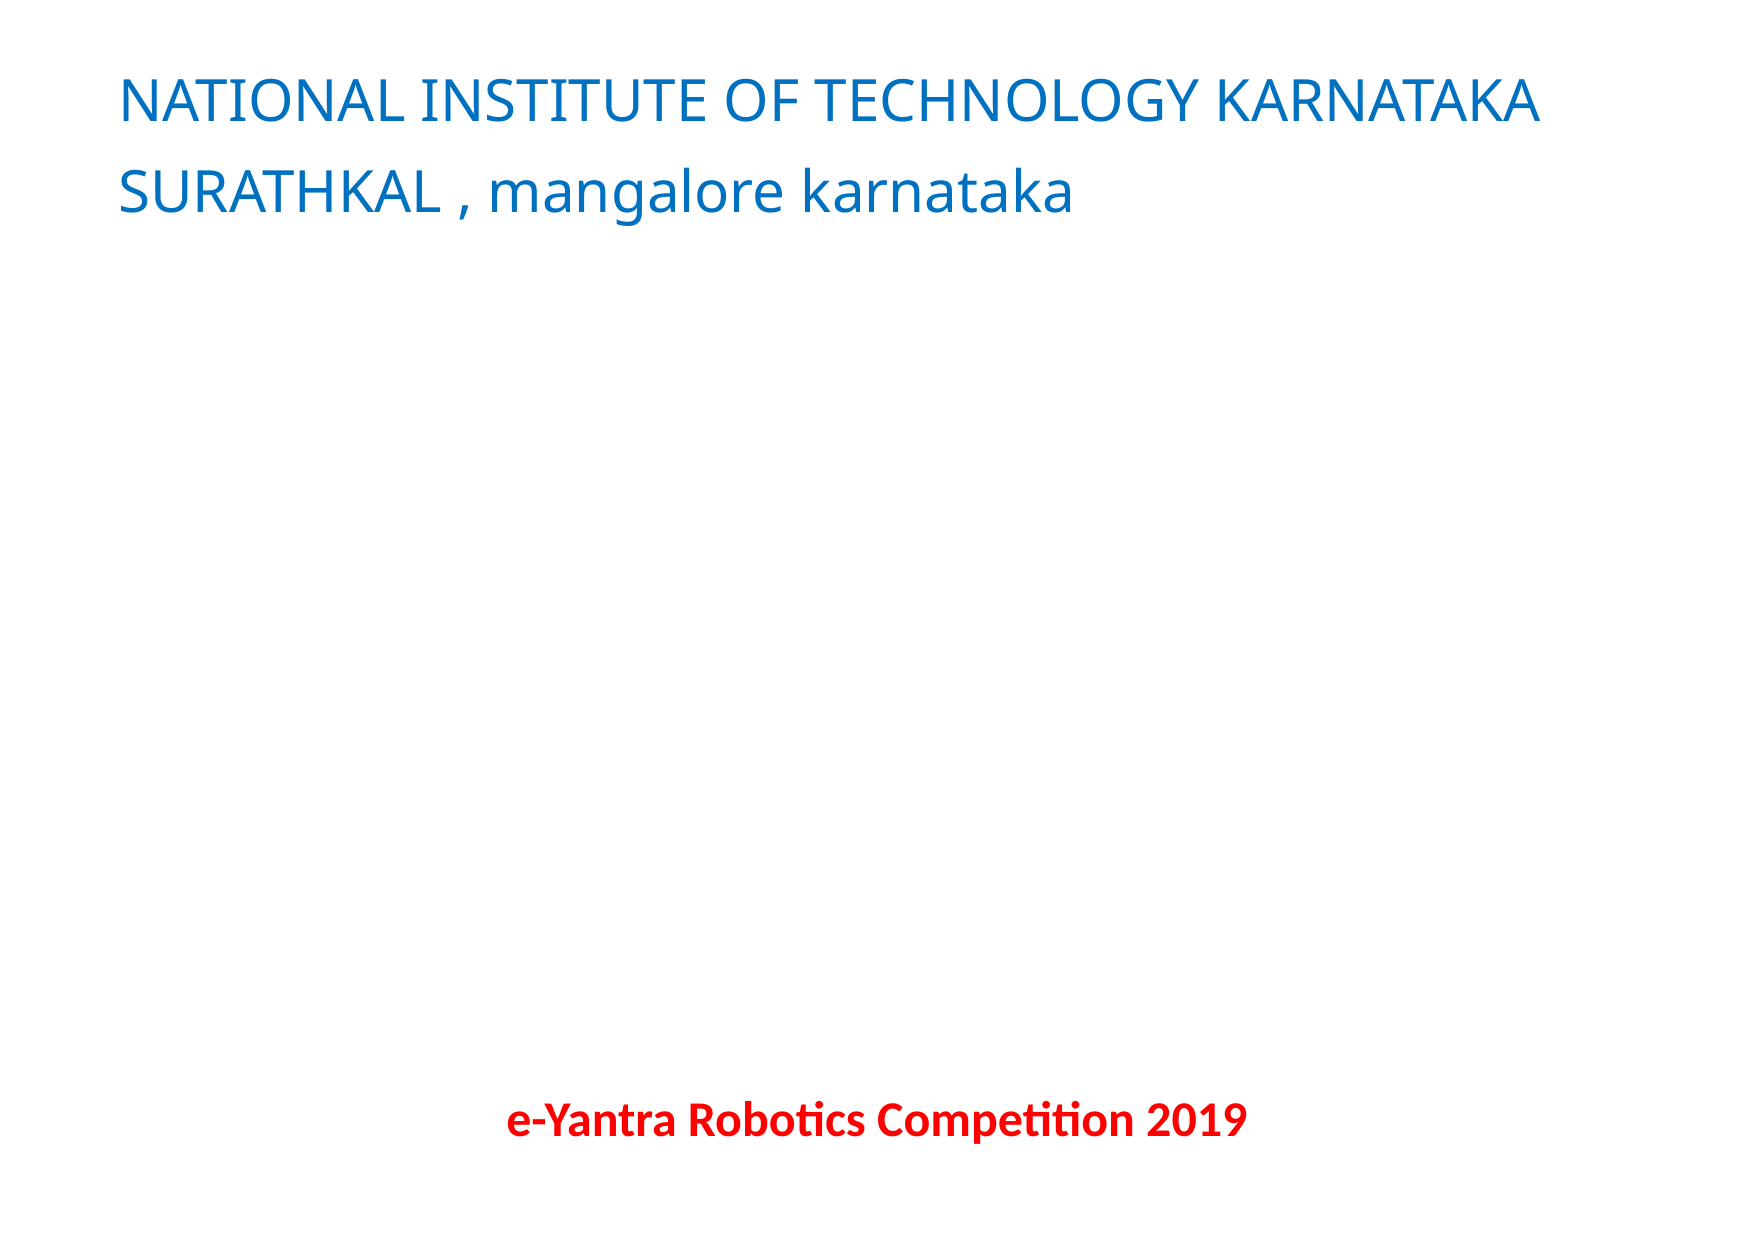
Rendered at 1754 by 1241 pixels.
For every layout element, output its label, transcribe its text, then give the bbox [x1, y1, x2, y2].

text NATIONAL INSTITUTE OF TECHNOLOGY KARNATAKA SURATHKAL , mangalore karnataka [118, 59, 1636, 230]
